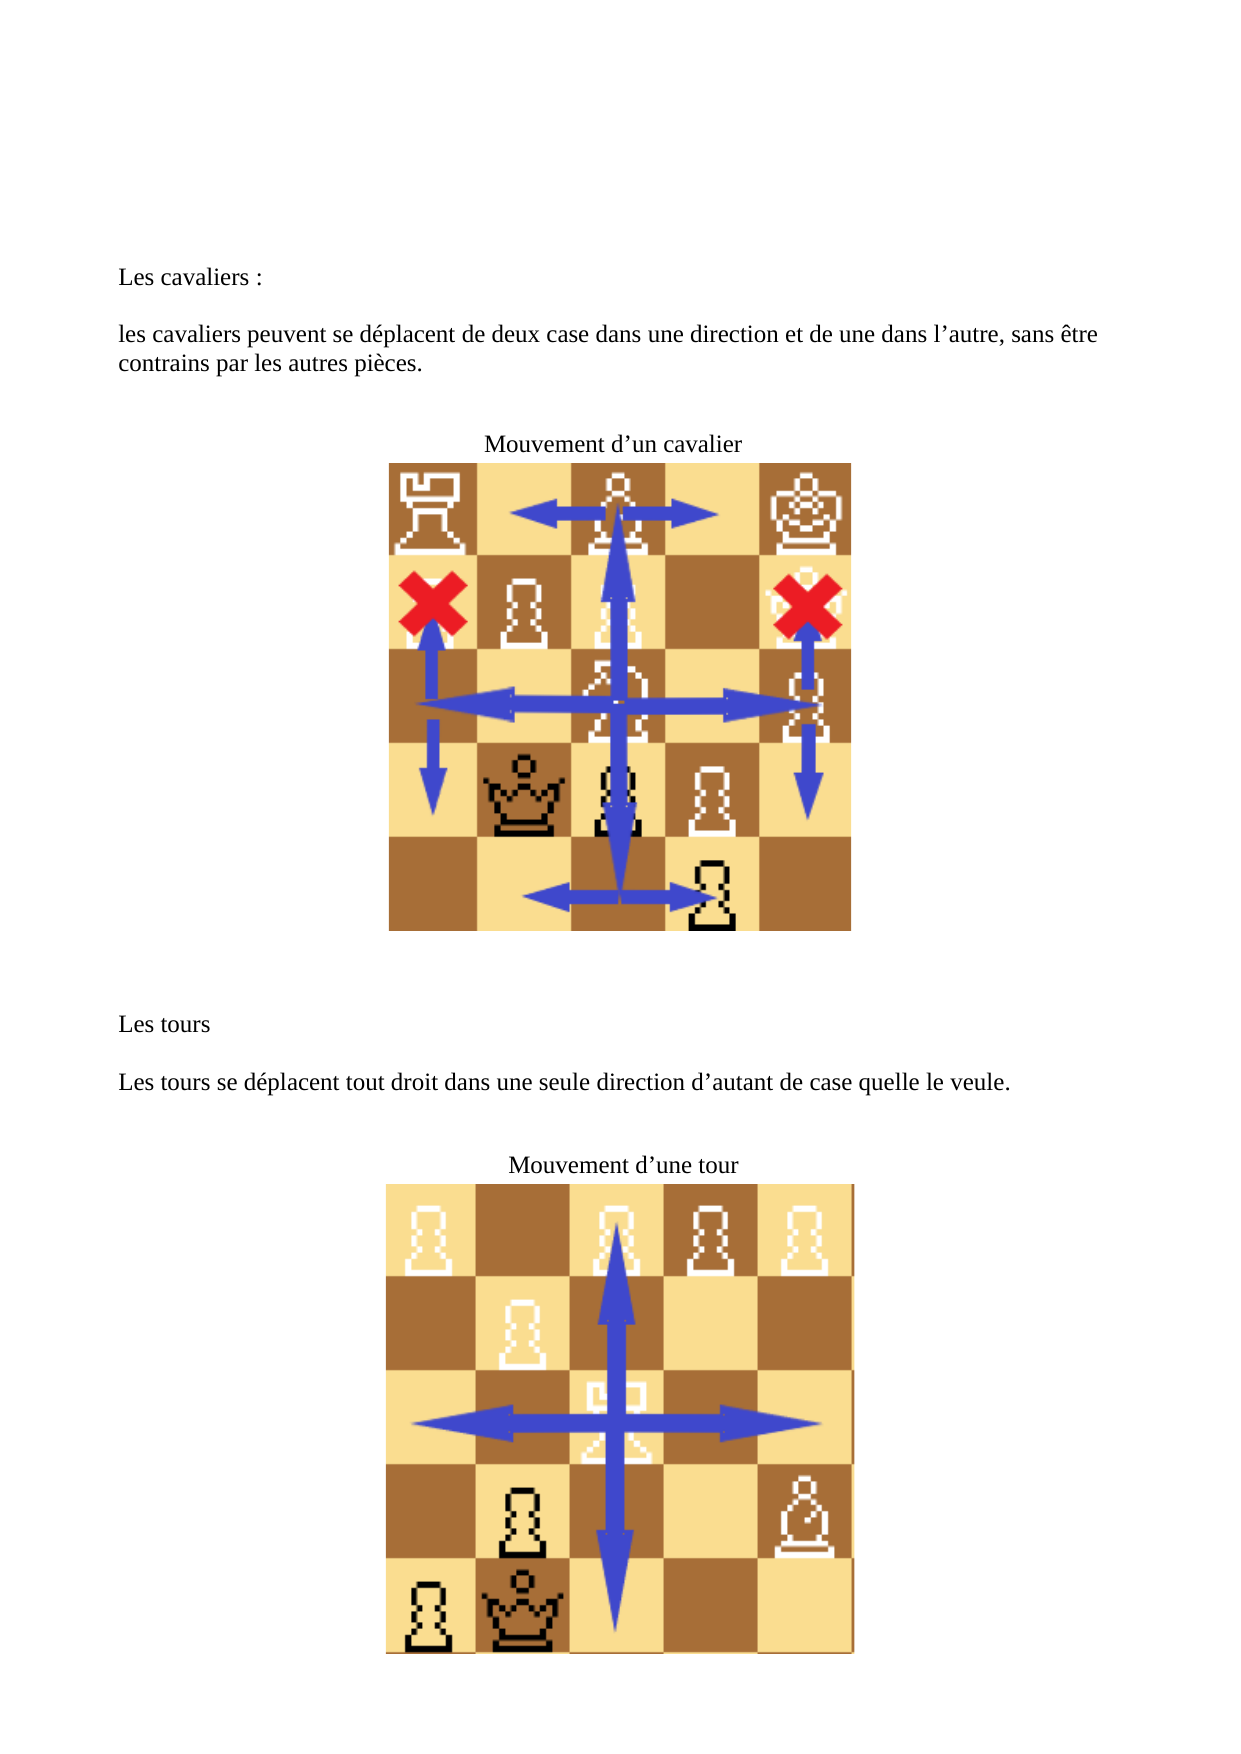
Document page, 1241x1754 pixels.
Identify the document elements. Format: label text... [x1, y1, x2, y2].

picture [388, 463, 852, 931]
text Les tours [118, 1009, 1122, 1038]
text Les cavaliers : [118, 262, 1122, 291]
text les cavaliers peuvent se déplacent de deux case dans une direction et de une dans l’autre, sans être contrains par les autres pièces. [118, 319, 1122, 377]
picture [385, 1184, 855, 1654]
text Les tours se déplacent tout droit dans une seule direction d’autant de case quelle le veule. [118, 1067, 1122, 1096]
